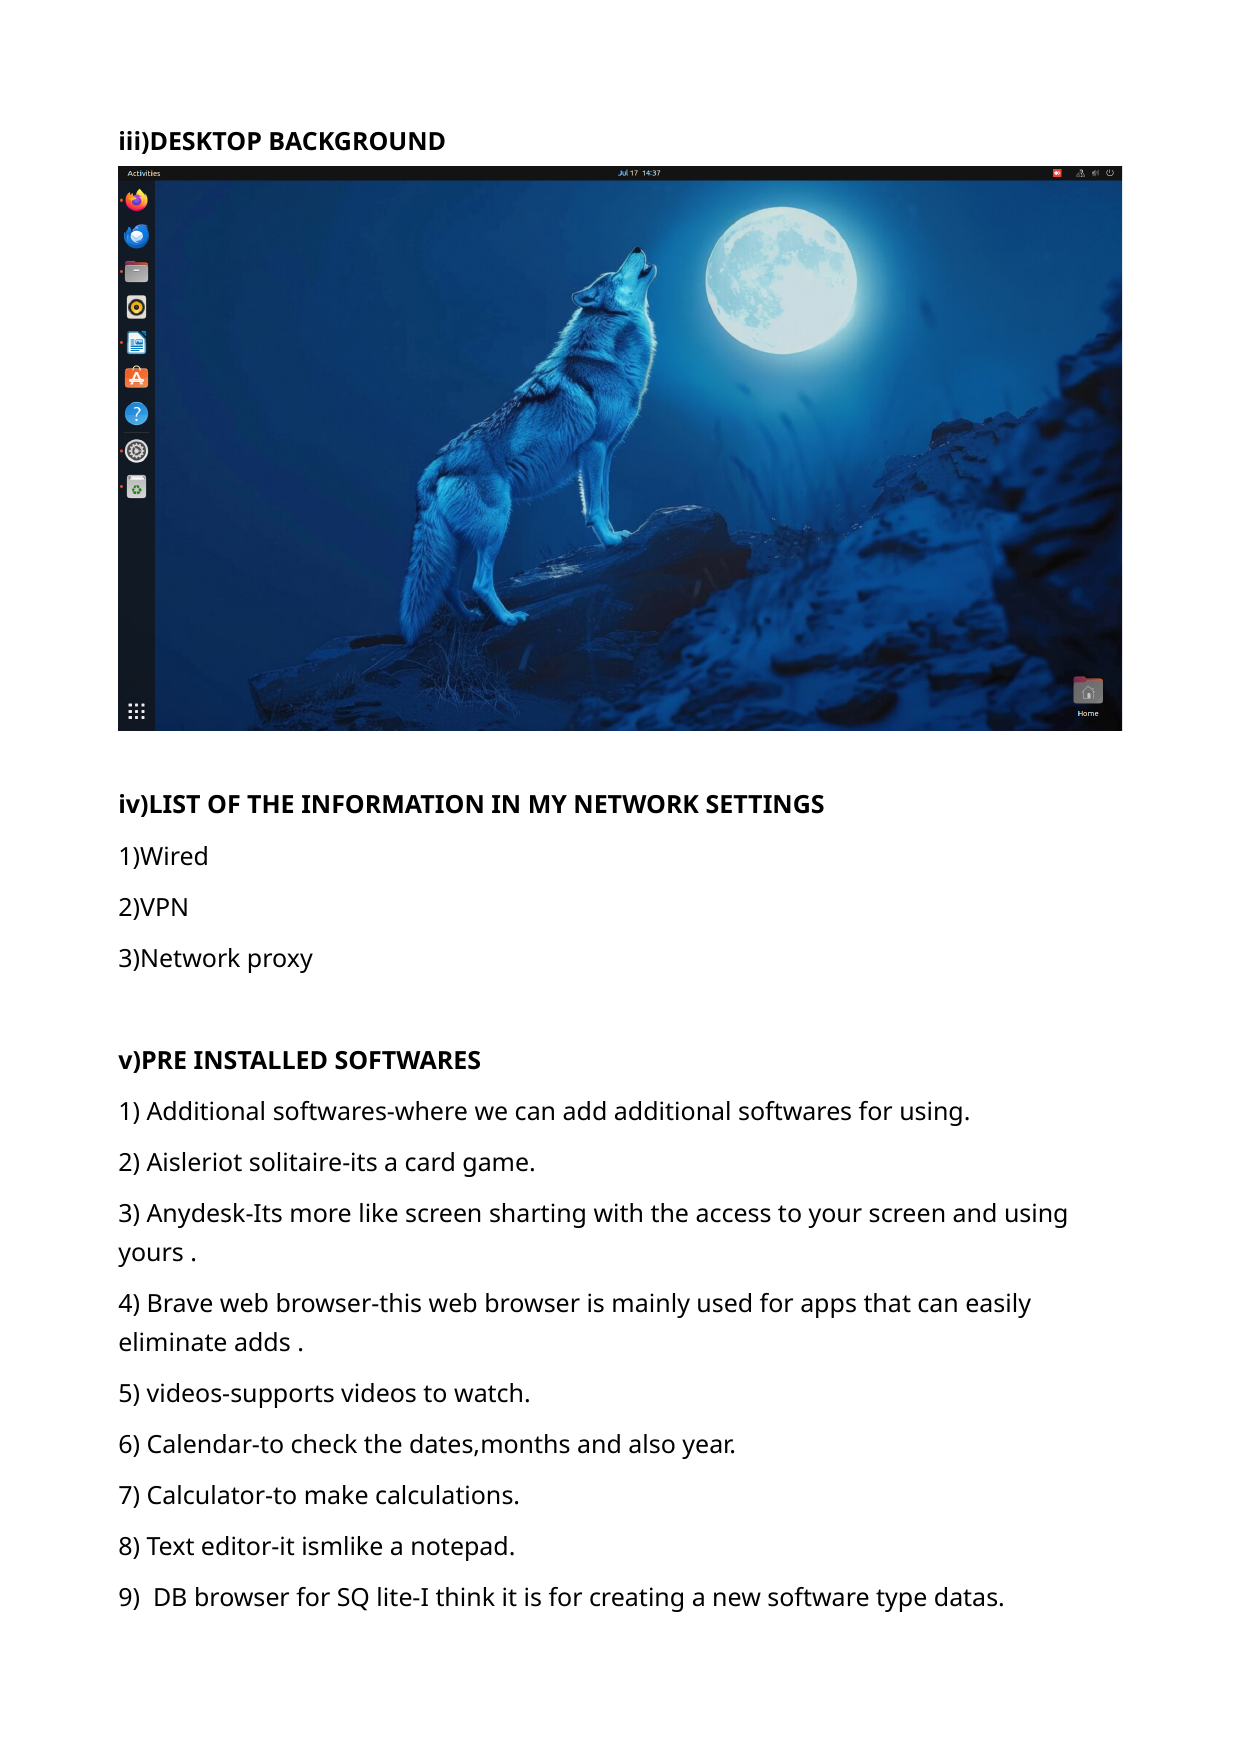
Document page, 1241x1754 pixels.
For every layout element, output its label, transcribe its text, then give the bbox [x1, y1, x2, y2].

text v)PRE INSTALLED SOFTWARES [118, 1042, 1122, 1076]
text 3)Network proxy [118, 940, 1122, 974]
text 6) Calendar-to check the dates,months and also year. [118, 1427, 1122, 1461]
text iv)LIST OF THE INFORMATION IN MY NETWORK SETTINGS [118, 787, 1122, 821]
text 7) Calculator-to make calculations. [118, 1478, 1122, 1512]
text iii)DESKTOP BACKGROUND [118, 124, 1122, 158]
text 1)Wired [118, 838, 1122, 872]
text 3) Anydesk-Its more like screen sharting with the access to your screen and using yours . [118, 1195, 1122, 1269]
text 2) Aisleriot solitaire-its a card game. [118, 1144, 1122, 1178]
text 2)VPN [118, 889, 1122, 923]
text 4) Brave web browser-this web browser is mainly used for apps that can easily eliminate adds . [118, 1286, 1122, 1359]
text 9) DB browser for SQ lite-I think it is for creating a new software type datas. [118, 1580, 1122, 1614]
text 5) videos-supports videos to watch. [118, 1376, 1122, 1410]
text 8) Text editor-it ismlike a notepad. [118, 1529, 1122, 1563]
picture [118, 166, 1123, 731]
text 1) Additional softwares-where we can add additional softwares for using. [118, 1093, 1122, 1127]
